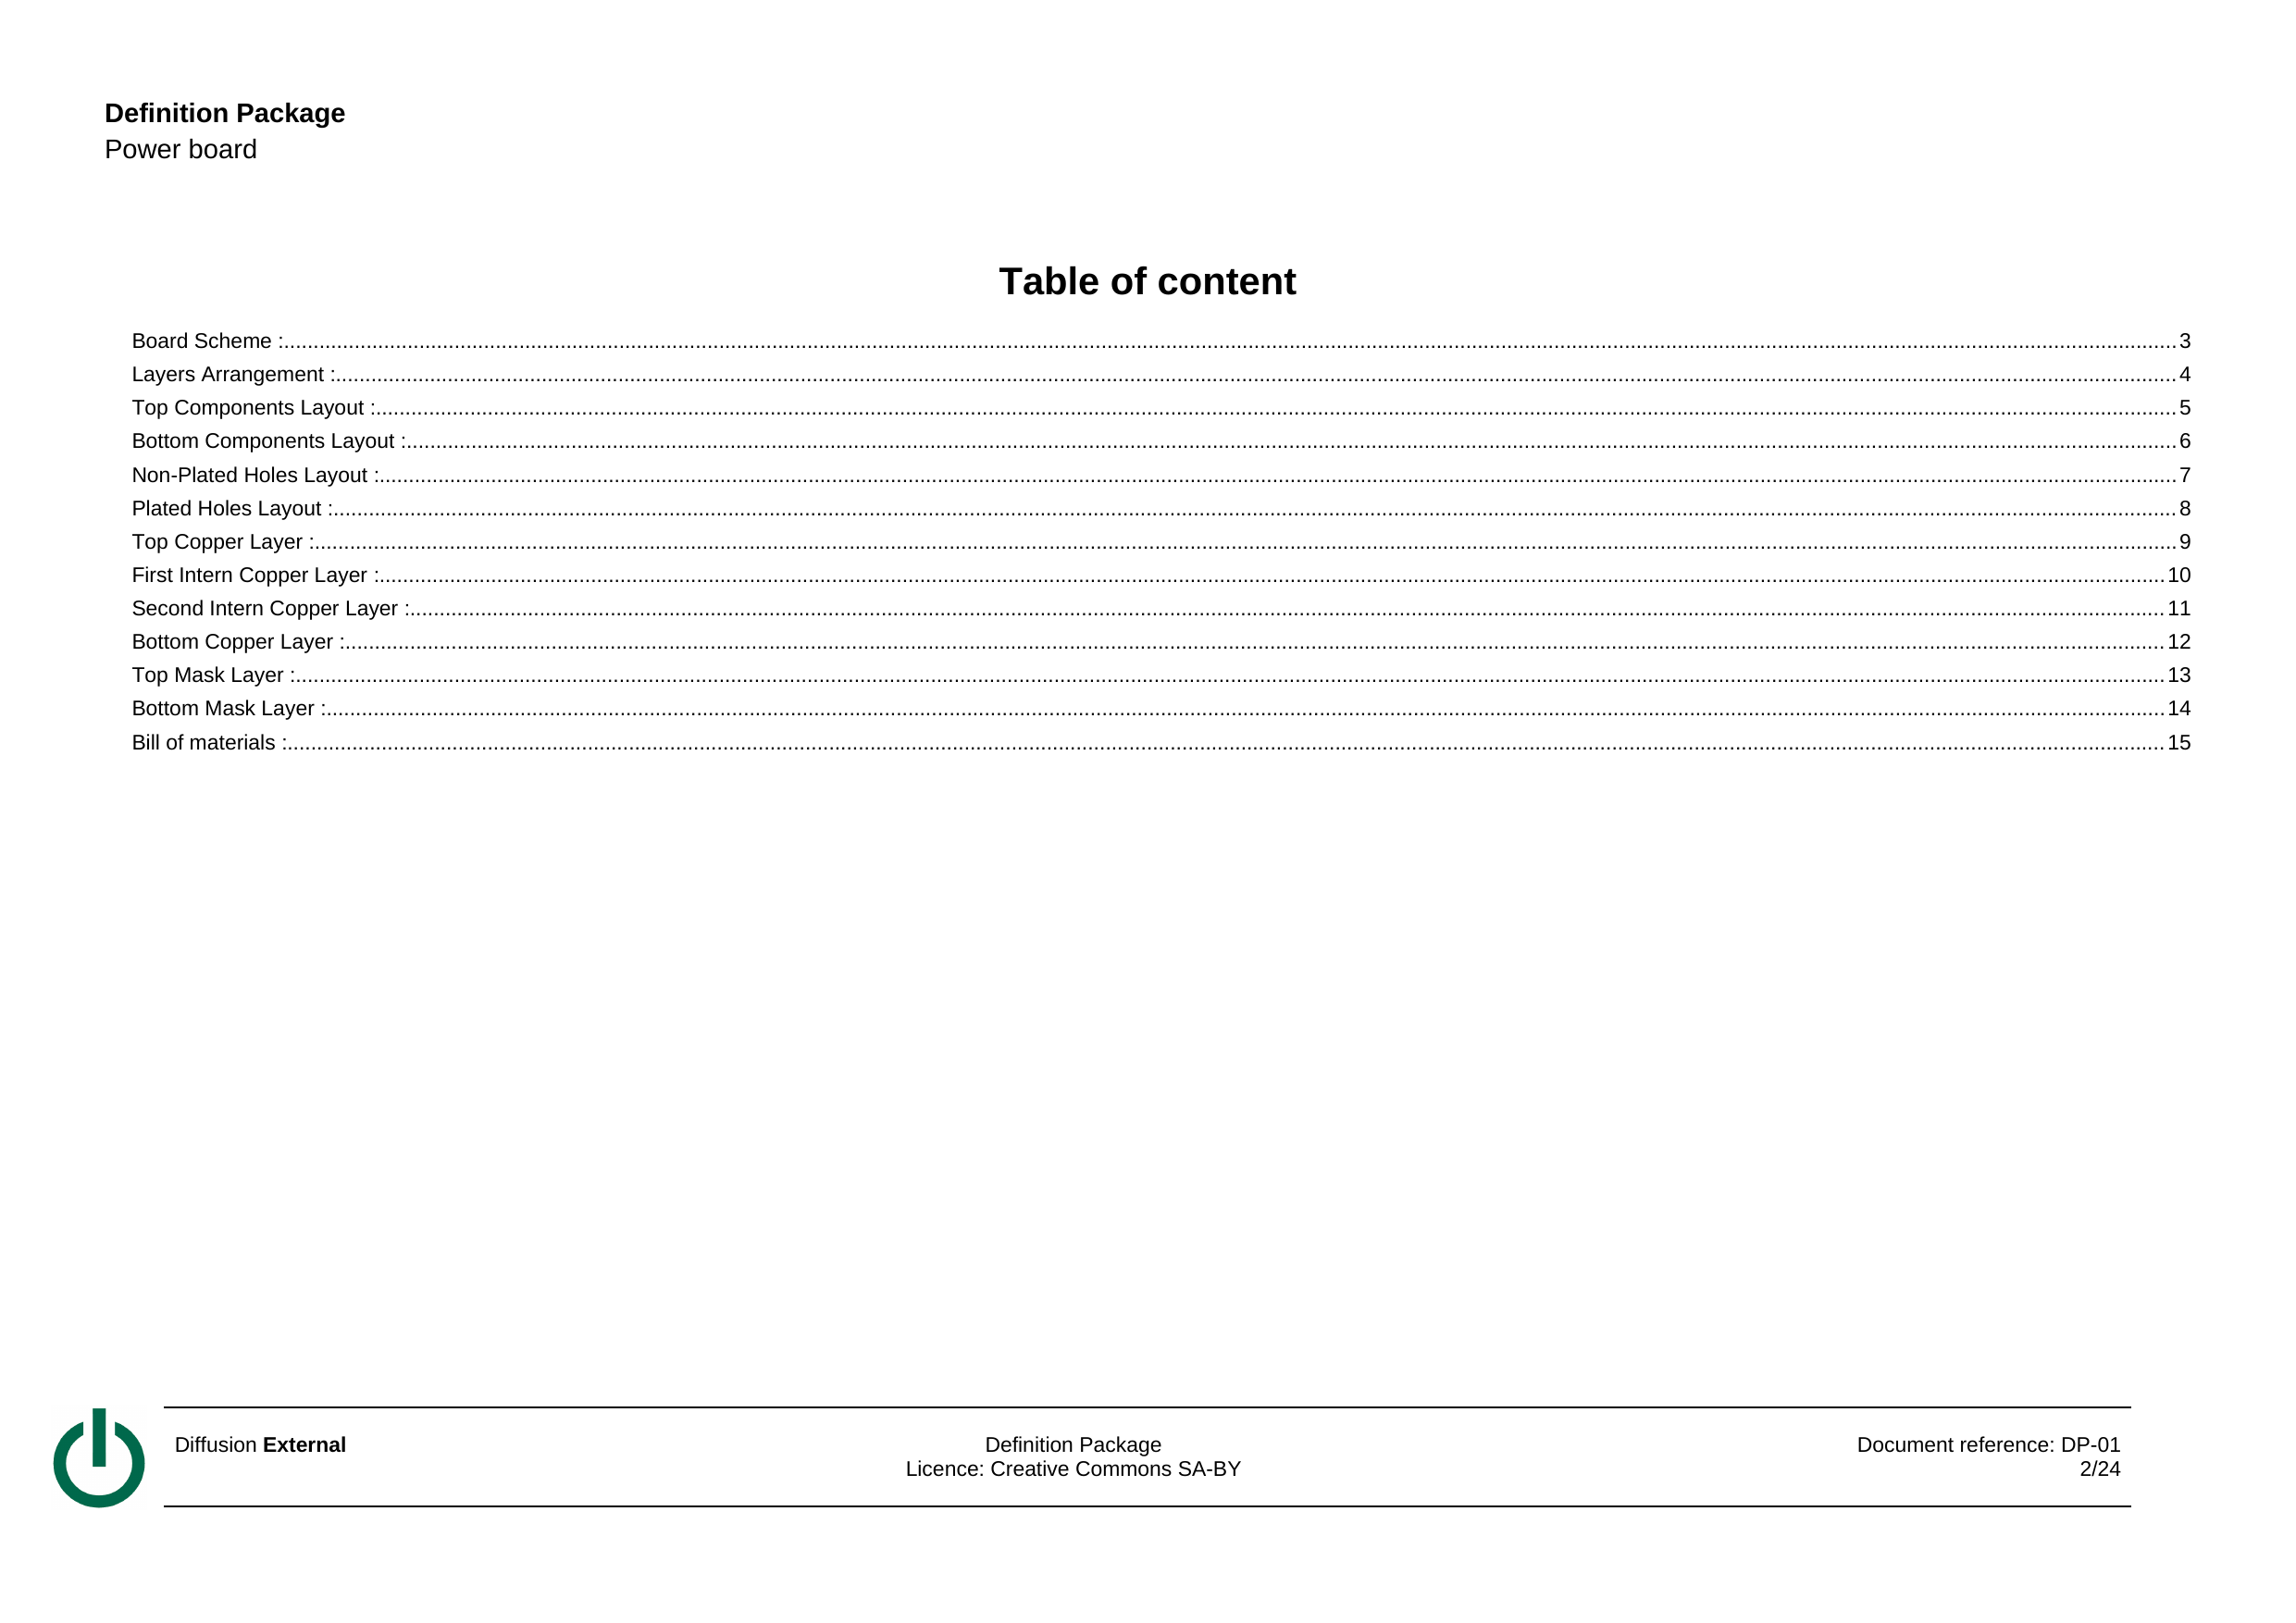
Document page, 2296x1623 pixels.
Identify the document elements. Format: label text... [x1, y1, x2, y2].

text Table of content [1297, 258, 2191, 303]
text Table of content [105, 258, 999, 303]
picture [51, 1405, 56, 1510]
